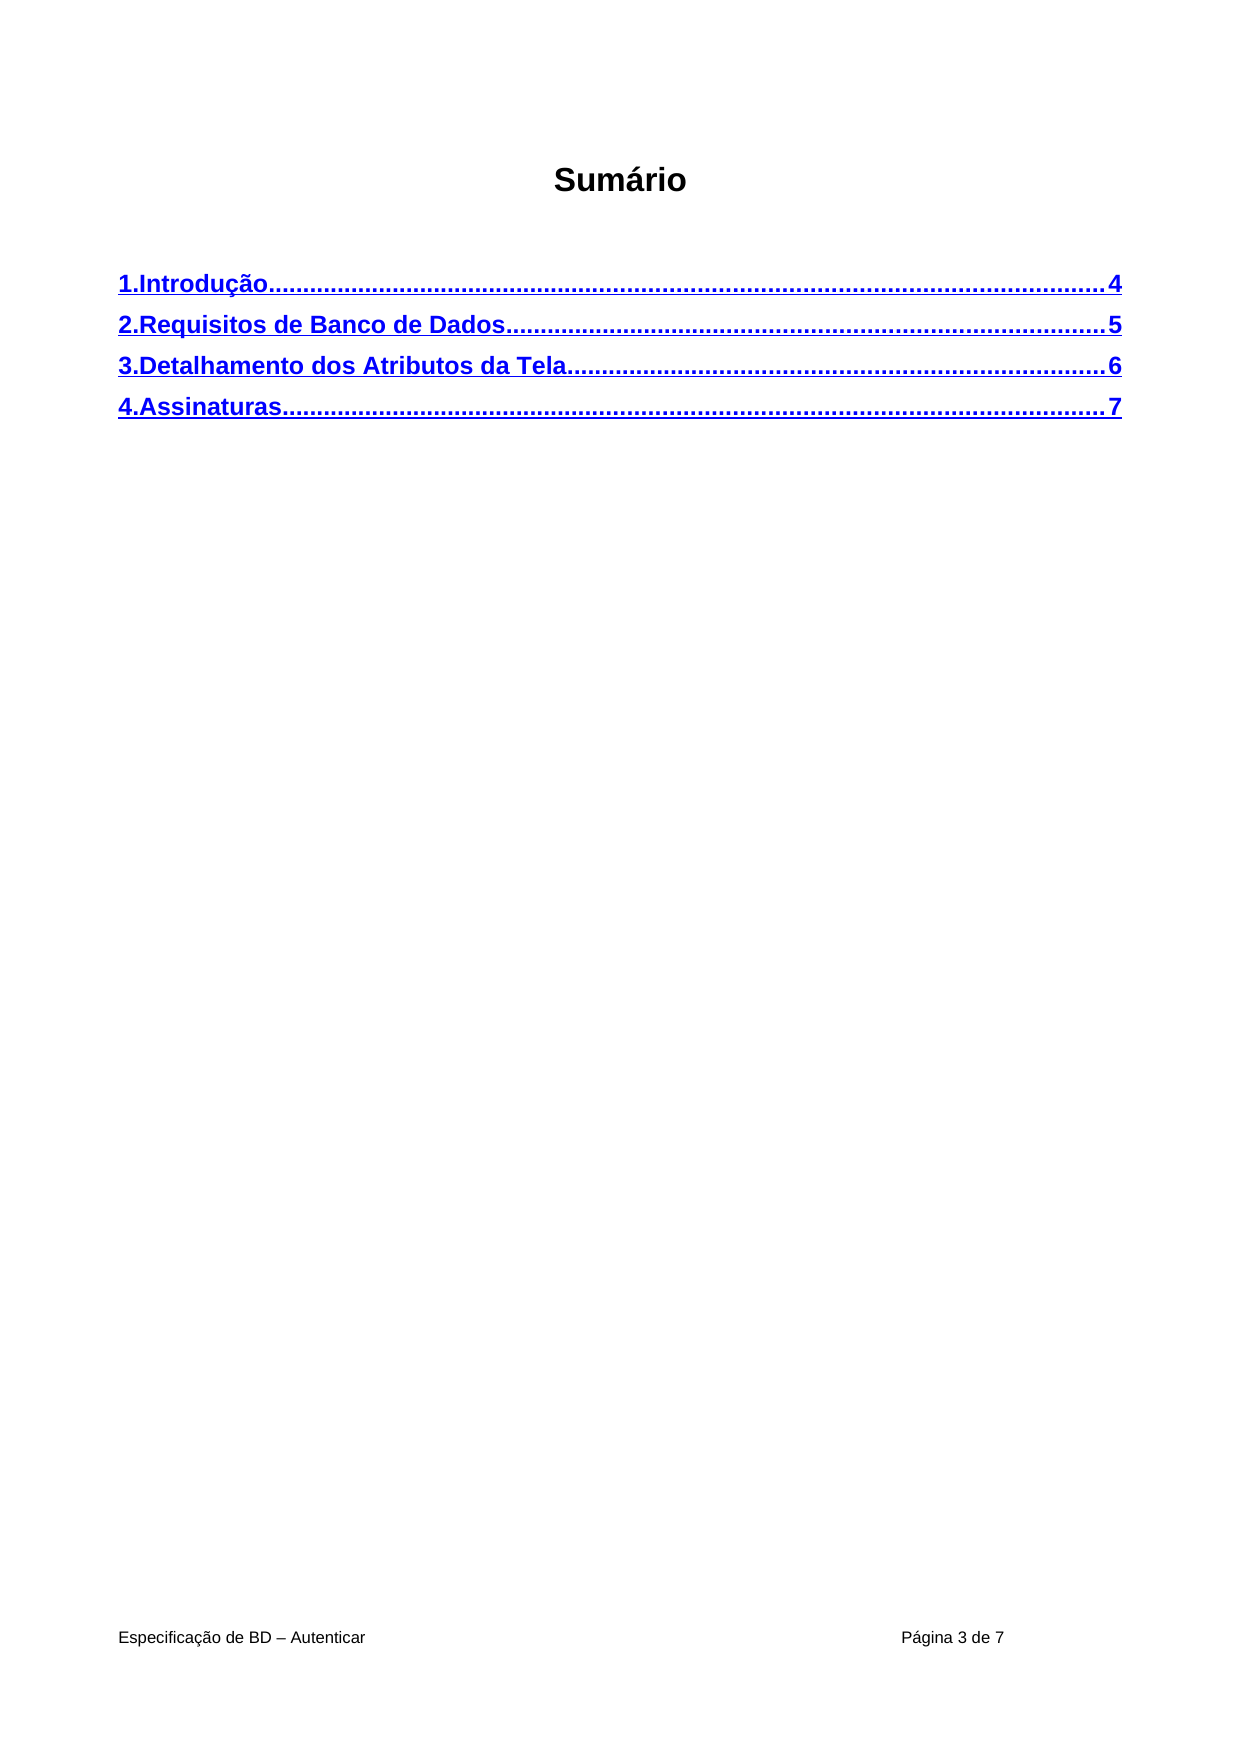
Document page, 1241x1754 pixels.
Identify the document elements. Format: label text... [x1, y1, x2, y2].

text 2.Requisitos de Banco de Dados 5 [118, 310, 1122, 335]
text 4.Assinaturas 7 [118, 392, 1122, 417]
title Sumário [118, 160, 1122, 198]
text 1.Introdução 4 [118, 268, 1122, 294]
text 3.Detalhamento dos Atributos da Tela 6 [118, 351, 1122, 376]
